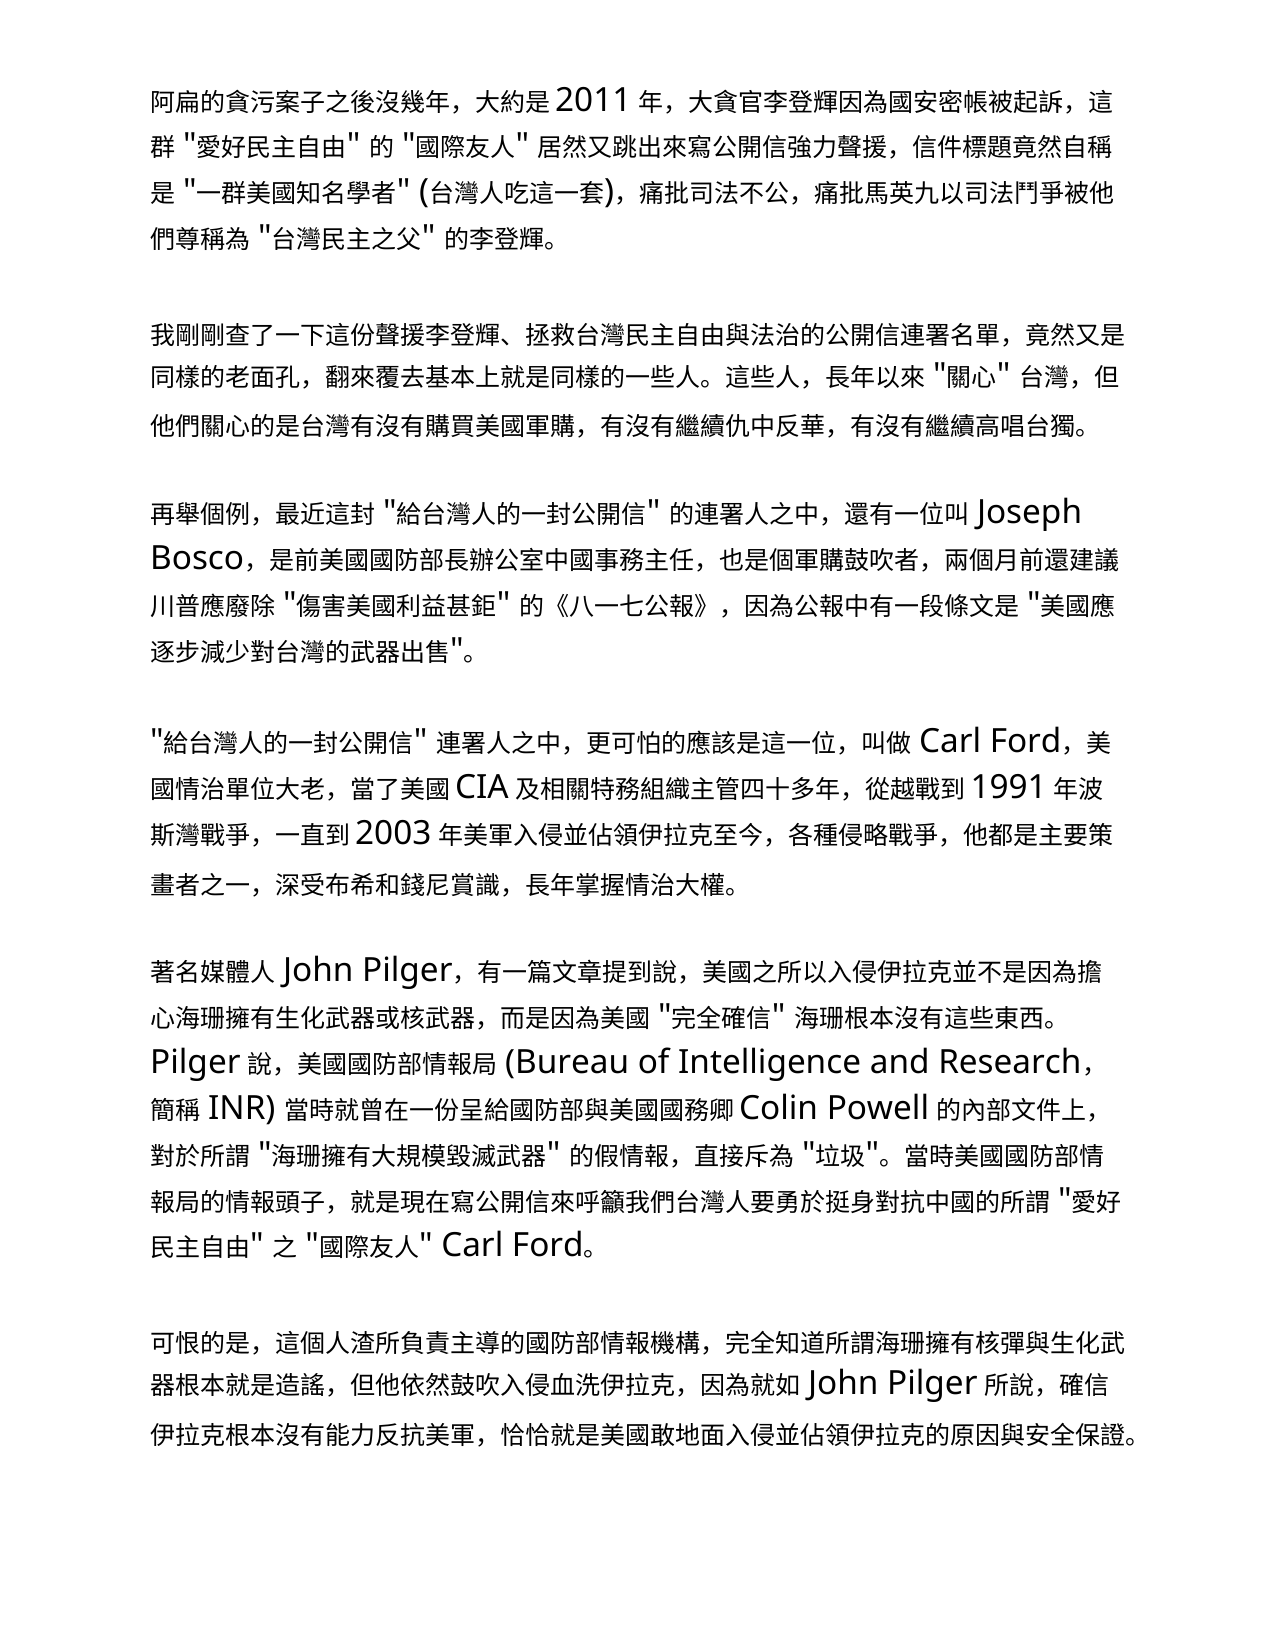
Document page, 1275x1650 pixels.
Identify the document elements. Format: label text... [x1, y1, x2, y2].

text 陳真 2019. 01. 12. 除了八百多位女醫生力挺蔡英文之 "反中國併吞" 與 "捍衛民主自由" 的連署書，台灣媒體最近也在熱炒所謂44名國際 "知名學者" 連署發表的 "給台灣人的一封公開信"。該信分別以中、英文發表，投書在 "自由時報" 上，開頭就寫著："享有民主的台灣人民加油！"，大力歌頌蔡英文 "穩健的領導能力"，讚美她 "性格沉穩、知識淵博"，是最棒的領導人，並表彰她 "大大提昇了台灣的國際地位與國際能見度"，並對她 "堅定維護台灣的民主自由" 的意志感到欽佩。 公開信同時也讚揚台灣人 "抗拒中國威脅，勇於捍衛民主自由的堅持"，譴責中國 "違反聯合國憲章的侵略行為"，譴責中國的 "謠言滲透與顛覆伎倆"，"不擇手段企圖分裂台灣社會的團結"，企圖 "製造台灣社會的混亂" 以破壞台灣2300萬人享受民主自由的成果；並 "鼓勵" 台灣人務必繼續抵抗，但也示警台灣人在維護民主自由的同時，千萬別讓民主自由被人給利用來分化成不同黨派，傷害了台灣社會的一致團結抵抗中國，否則將給中國提供對台動武的藉口。信末並呼籲台灣人務必體認到這是台灣 "前所未見" 事關生死存亡的 "十字路口" 與 "關鍵時刻"，務必體認到一致團結捍衛民主自由的急迫性，務必繼續支持蔡英文這樣一種民主領袖特質，台灣人方能 "渡過風浪，航向光明與安全的未來"。 台灣媒體及人渣黨像中了樂透頭獎那樣，為此一公開信歡欣鼓舞，大肆宣揚，說我們堅守民主贏得了舉世的尊敬哦，民主不孤單哦。人渣黨及所謂 "總統府" 還為此發表感謝。台灣媒體並以大幅標題報導說：習近平的威脅，讓台灣人 "在短短一個星期內，增加許多國際新友人"。 整封公開信鬼話連篇。這類鬼話從小聽到大，如雷灌耳，耳熟能詳，我常因此感到很納悶，為何不把句子稍微修改一下呢？每次總是照抄一遍這樣好嗎？讓我更感到納悶的是，這些人究竟是把台灣人當白癡還是當成三歲小孩？事實上，這些 "國際友人" 始終是原班人馬，反覆不斷由美國情治單位領銜演出的一種政治鬥爭。 至於這44位所謂 "來自全球各地" 的 "國際知名學者"，一點也不知名，更不用說什麼 "全球" 或 "國際" 了，幾乎都是美國人。其中八成我倒是略知一二，不過跟學術扯不上絲毫關係。他們之所以 "知名" 不在於學術，而是在於 "反中"；長年以來，全是人渣黨的 "自己人"，而不是什麼 "國際新友人"，何必這樣裝神弄鬼呢？長年以來不斷領銜演出，口口聲聲民主自由，但其所關切者，卻始終是鼓吹台獨與仇中反華，而不是什麼民主自由。 我就舉其中幾個人來說說： 首先，前美國在台協會台北辦事處處長司徒文（William Stanton）與楊甦棣（Stephen Young）及譚慎格 (John Tkacik) 這三位負責鼓吹台獨的美國駐台特務就不用說了吧。另外，還有一個叫 Thomas G. Hughes，是前美國參議員 Claiborne Pell 的幕僚長，跟海外台獨組織例如 FAPA 關係密切。像這樣一些長年負責對台執行 "假台獨真殖民" 政策的美國特首們，也能算是 "愛好民主自由" 的 "國際友人" 嗎？ 再比方說，June Teufel Dreyer，中文名字叫金德芳，是美國國會之 "中美安全經濟與安全審議會" (U.S.-CHINA ECONOMIC and SECURITY REVIEW COMMISSION，簡稱 USCC) 委員，她 "關心" 台灣的民主自由是怎麼個關心法呢？比方說，阿扁當年涉及數十億金額的一大堆貪污案件一一被揭發之時，金德芳馬上就和其他二十多名同樣 "愛好民主自由" 的 "國際學者專家" 跳出來，也是寫了一封公開信，痛批馬英九政府濫用司法對付民進黨，傷害民進黨人的人權云云，並且還高喊司法不公、阿扁無罪。種種言論之荒唐，恐怕比人渣黨還離譜。 金德芳和其他二十多位 "國際民主友人"，在該公開信中還胡扯痛批馬英九 "限制台灣人集會遊行的公民自由"，並譴責馬英九為了討好中共，企圖限制民主基金會 (美國CIA所成立的顛覆他國組織) 的在台運作，企圖傷害民主自由。金德芳並感嘆，她在美國國會和美國國防部的同事們，都很擔心台灣的民主自由將會受到中國及馬英九的傷害。 你知道嗎？聲援阿扁及人渣黨當年諸多貪腐案件的這二十幾位 "愛好民主自由" 的 "國際友人"，其中居然有十多位和這幾天的這封 "給台灣人的一封公開信" 的連署人是重疊的。阿扁的貪污案子之後沒幾年，大約是2011年，大貪官李登輝因為國安密帳被起訴，這群 "愛好民主自由" 的 "國際友人" 居然又跳出來寫公開信強力聲援，信件標題竟然自稱是 "一群美國知名學者" (台灣人吃這一套)，痛批司法不公，痛批馬英九以司法鬥爭被他們尊稱為 "台灣民主之父" 的李登輝。 我剛剛查了一下這份聲援李登輝、拯救台灣民主自由與法治的公開信連署名單，竟然又是同樣的老面孔，翻來覆去基本上就是同樣的一些人。這些人，長年以來 "關心" 台灣，但他們關心的是台灣有沒有購買美國軍購，有沒有繼續仇中反華，有沒有繼續高唱台獨。 再舉個例，最近這封 "給台灣人的一封公開信" 的連署人之中，還有一位叫 Joseph Bosco，是前美國國防部長辦公室中國事務主任，也是個軍購鼓吹者，兩個月前還建議川普應廢除 "傷害美國利益甚鉅" 的《八一七公報》，因為公報中有一段條文是 "美國應逐步減少對台灣的武器出售"。 "給台灣人的一封公開信" 連署人之中，更可怕的應該是這一位，叫做 Carl Ford，美國情治單位大老，當了美國CIA及相關特務組織主管四十多年，從越戰到1991年波斯灣戰爭，一直到2003年美軍入侵並佔領伊拉克至今，各種侵略戰爭，他都是主要策畫者之一，深受布希和錢尼賞識，長年掌握情治大權。 著名媒體人 John Pilger，有一篇文章提到說，美國之所以入侵伊拉克並不是因為擔心海珊擁有生化武器或核武器，而是因為美國 "完全確信" 海珊根本沒有這些東西。Pilger說，美國國防部情報局 (Bureau of Intelligence and Research，簡稱 INR) 當時就曾在一份呈給國防部與美國國務卿Colin Powell的內部文件上，對於所謂 "海珊擁有大規模毀滅武器" 的假情報，直接斥為 "垃圾"。當時美國國防部情報局的情報頭子，就是現在寫公開信來呼籲我們台灣人要勇於挺身對抗中國的所謂 "愛好民主自由" 之 "國際友人" Carl Ford。 可恨的是，這個人渣所負責主導的國防部情報機構，完全知道所謂海珊擁有核彈與生化武器根本就是造謠，但他依然鼓吹入侵血洗伊拉克，因為就如 John Pilger所說，確信伊拉克根本沒有能力反抗美軍，恰恰就是美國敢地面入侵並佔領伊拉克的原因與安全保證。 這個到處發動戰爭、兩手血腥的人渣特務，同時也是個商人，跨國軍火事業做很大。比方說，1993年，他創立一個國際政治與軍事顧問公司，擔任各大軍火商的軍火掮客，主要鼓吹、壓迫採購武器對象之一，就是台灣，賺取軍火暴利。這人渣的敗行劣跡真是講不完，罄竹難書，賺的全是血腥骯髒錢，套句CIA的行話術語就叫做 "民主輸出"，簡單說就是：武器賣出去，錢進來，大家死光光，而恁爸賺到爆！ 另外，公開信連署人之中還有一位，叫做 Michael Scanlon，台灣實踐大學高雄校區的一位外語老師，同時也是過去聲援李登輝和阿扁的連署人。這些人好像整天一直忙著以 "國際知名學者" 或 "國際友人" 的身份不斷在連署，鬼話連篇，鳥話不斷，長年為綠營發聲。 這位名叫 Michael Scanlon 的外語老師，跟一位惡名昭彰的美國政治掮客同名。該掮客藉著收取鉅額佣金，幫忙特定利益團體針對各國政府進行賄賂或施壓或黑吃黑，以追求龐大利益，手段往往卑劣不堪。但我想應該不是同一人，只是名字剛好一樣。為了確認不是同一人，我去看了這位外語老師的臉書，臉書首頁上竟然寫著："台灣共和國萬歲，台灣人加油！加油！台灣共和國享有完整主權與充份言論自由，台灣共和國萬歲！罷免馬英九！" 其實，挺藍挺綠就大方一點明白說嘛，何必老是偽裝成什麼 "愛好民主自由" 的 "國際友人"，看來看去，其實大多是美國特務或軍火掮客等等綠營自己人。我隨手寫來就已經講了三封公開信，先是聲援阿扁，繼之聲援貪污老賊李登輝，2013年王金平司法關說案，這批 "愛好民主自由" 的 "國際友人"，居然又原班人馬跳出來痛批馬英九傷害民主自由與法治，甚至指控阿扁是馬英九下令定罪才被定罪。該封公開信的標題很聳動，叫做："台灣憲政危機聯合聲明"，裏頭痛批馬英九政府 "對民主與公義的侵蝕不曾止息 "，猶如 "恐怖戒嚴時期黨國不分的黑暗時代"，並呼籲台灣人應勇於採取行動，解決此一憲政危機云云！ 這些 "愛好民主自由" 的 "國際友人"，公開信寫不停，種種鬼話之荒唐離譜的程度，有時候恐怕連人渣黨都不好意思講。 再舉個例， "給台灣人的公開信" 的連署人之中，還有一位也應一提，叫做 Arthur Waldron，中文名字 "林霨"，是美國外交關係協會 (Council on Foreign Relations, CFR）的成員，更是自由之家 (Freedom House) 和詹姆斯敦基金會 (Jamestown Foundation) 的董事，來頭不小。這兩個組織也是CIA所成立，一個負責輸出所謂 "民主自由與人權"，一個則與軍事與戰爭情報分析有關。 除了美國人，還有丹麥人，叫做 Michael Danielsen，是丹麥的一個專門輸出民主自由到台灣的組織創辦人，該組織叫做 "Taiwan Corner" (台灣角)。此人同時也是丹麥社民黨的重要成員，跟綠營向來交情很好，互有往來。 除了洋人，也有好幾個台灣人，竟然也是這封 "給台灣人的公開信" 的連署人，同樣也是老面孔，也是綠營自己人，比方說施芳瓏 (英文名叫 Fang-long Shih)，是蔡啥小 "總統" 的 "粉絲" 及其留英校友。另外還有大家耳熟能詳的高英茂，前陣子才剛被綠營續聘為什麼 "監察院諮詢委員"，同時也是阿扁時期的外交部政務次長，英文名字叫 Michael Y.M. Kau；台灣人住在台灣，簽了個英文名字，居然冒充起 "國際友人" 來。 還有一位也是台灣人，叫做江永芳，英文名 Frank Chiang，佛坦莫大學 (Fordham University)的教授，也是嘴巴服務型的海外台獨人士。 除了台灣人，也有幾位大陸旅居外國之反中人士，也是冒充 "國際友人"，例如章家敦 (Gordon Chang)，例如澳洲雪梨科技大學的馮崇義 (Feng Chongyi)。章家敦就是大約二十年前寫 "中國即將崩潰" 一書的作者，聞名於西方世界。很多西方人看了那本書很開心。可惜，中國沒有崩潰，但我看章家敦好像也沒崩潰，仍然繼續在 "預言" 中國 "快要" 崩潰。結果，又過了幾年，祖國還是沒有崩潰。但是章先生很勇敢，他也沒崩潰，仍然繼續四處在美國發表崩潰言論，希望中國也許馬上應該很快就會崩潰。鬼話聽久了，我都快崩潰了。 我沒法一個個介紹這些 "熱愛民主自由" 的 "國際友人"，大約就是這樣，聽起來似乎大多並非善類，但所謂出污泥而不染，一群帶頭的人渣裏頭，當然也是有好人，例如在美國和他太太陳美津 (台灣人) 一起創辦 "台灣公論報" 的前荷蘭外交官 Gerrit van der Wees，中文名韋杰理。他們也是台獨，但從我過去的黨外經歷中，我相信他們是擁有某種真實信念的台獨，而非掛羊頭賣狗肉。至於林宅血案的關係人，來自澳洲的學者家博（Bruce Jacobs），我對他亦無惡感，只是對這些人的是非判斷力感到很不可思議。 就在這封 "給台灣人的公開信" 發表之後沒幾天，人渣黨隨即很開心又公佈了另一個 "令人振奮" 的好消息，說是有個 "熱愛民主自由" 的 "國際組織"，同樣是在這幾天發聲支持蔡英文，反對中國入侵台灣。這組織叫做 "國際民主復興聯盟" (The International Coalition for Democratic Renewal，簡稱 ICDR) ，兩年前才剛成立，同樣也是美國CIA 的附隨組織。 CIA搞出這個附隨組織有點特別，雖然一樣是 "民主輸出" 給敵國，培植代理人，製造內部動亂，但其宗旨特別是要把 "民主" 輸出給年輕人，鼓吹年輕一代務必在敵國內部盡量搞 "民主運動"，"勇於對抗獨裁專制"，"捍衛民主自由"。因此，這個CIA附隨組織的幾位主要創會人之一就是香港的 "太陽花" 主角，也就是佔中和什麼雨傘革命的年輕帶頭者，叫做羅冠聰。 前年 (2017年) 11月14日，在一個什麼 "年輕人高峰會" ( ZAGREB YOUTH SUMMIT)上，CIA的 NED (民主基金會) 主席 Carl Gershman，應邀致詞，談到以蘇聯為首的共產政權終於被民主擊垮，但是，對於民主自由的威脅依舊存在而未完全消滅。這位CIA特務大方提到自己如何促成這個什麼 "國際民主復興聯盟" 的成立，主要動機就是希望藉由在那些 "民主價值飽受威脅" 的專制國家內部，培養年輕人民主意識，捍衛民主自由，並點名中國就是這樣一股反民主之邪惡勢力的崛起，呼籲大家在這個關鍵時刻，勇敢挺身而出與之對抗，避免民主自由與法治精神被所謂 "國家主權" 所侵害。言下之意簡單說就是反對兩岸統一。 這位CIA特務感嘆，時下很多年輕人已經喪失 "捍衛民主自由對抗專制獨裁" 之歷史記憶。他鼓勵年輕人要勇敢和反民主反自由的國家主義及恐怖主義對抗，要捍衛神聖的民主自由，要追求自由選舉及媒體自由。他更提到，追求市場自由經濟才能免於腐敗，才能提供更多工作機會給每個人。當今要務就是年輕人特別要團結在一起，組成一種 "新型的聯盟"，以強大的熱情發動民主復興的偉大戰鬥！ 他還提到具體作法，那就是要在社會大眾之間，發展出一套酷炫的 "普遍論述"，藉以結合大眾，對抗專制政權之企圖傷害民主自由。這人渣繼續說道，為何在這場對抗專制勢力崛起的戰鬥中年輕人如此重要？因為年輕人透過各種網絡連繫，總是能迅速對抗各種反民主的逆流；更重要的是，年輕人具有強大的熱情，因此，捍衛民主自由、對抗專制獨裁這項重要使命，非年輕人莫屬。 最後，這混蛋給這場以年輕人為首的偉大運動取了個又臭又長的名字叫 "捍衛民主之新型聯盟與世界性運動" (the New Coalition and the World Movement for Democracy)，他保證，美國 CIA一定會提供各位充足的經濟資源與道德支持及各種人脈。 我就不一一轉述了。有興趣的自己看： https://goo.gl/h3negp 相關資料還有很多，鳥話連篇，非常骯髒可恥。 差點忘了說，這個CIA的附隨組織，什麼 "國際民主復興聯盟" 的創會者有老也有少，除了香港的 "大腸花學運" 主角羅冠聰之外，還有個據說是法國非常有名的名嘴，叫做 Bernard-Hénri Levy。媒體說他是個哲學家，但我不知道他是哪門子哲學家，倒是很像台灣的親綠學者那一類型的人，常搞聯署、開記者，永遠都是站在西方主流那一邊，老是在 "捍衛民主自由"、"對抗專制獨裁" 及 "打擊恐怖份子；似乎只要是美國發動的侵略戰爭或什麼反恐戰爭，他始終是熱烈支持者。 西方主流媒體還稱讚他是法國當代最有名的 "知識份子"。但我之所以聽過這個混蛋的名字純粹是因為：1995年，Emir Kusturica 拍了 "地下社會" (Underground)，在坎城影展得到金棕櫚獎，再加上Kusturica個人公開強烈反對美國和北約組織 (NATO) 發動、挑起一系列南斯拉夫內戰，並反對南斯拉夫分裂，這個名嘴於是就對 Kusturica 發起各種批鬥。總之，此人沒啥好談，套句Kusturica對他的評價，就是一個不值得議論的 "人渣"。 寫這種文字很累，寫來滿紙污穢，而且根本寫不完，畢竟撒一個謊很容易，澄清一種事實卻得費盡唇舌。面對根本數不清的各種漫天大謊、詭詐與洗腦，我們能做的，也就只是這樣了。所謂給人一條魚，不如給他一根釣竿，你不可能期待有人替你揭露每一道謊言與洗腦，你只能期待自己腦子清楚一點，別蠢到爆。 而我還想說的是，記者這工作真是它媽的太好混了，幾乎都不必用到大腦。記者理當負起更多責任，釐清各種謊言、詭詐與狡猾。倘若每個記者都能夠像 John Pilger 那樣，我就不信公義喚不回，不信真理盡成灰。 [150, 75, 1125, 1542]
